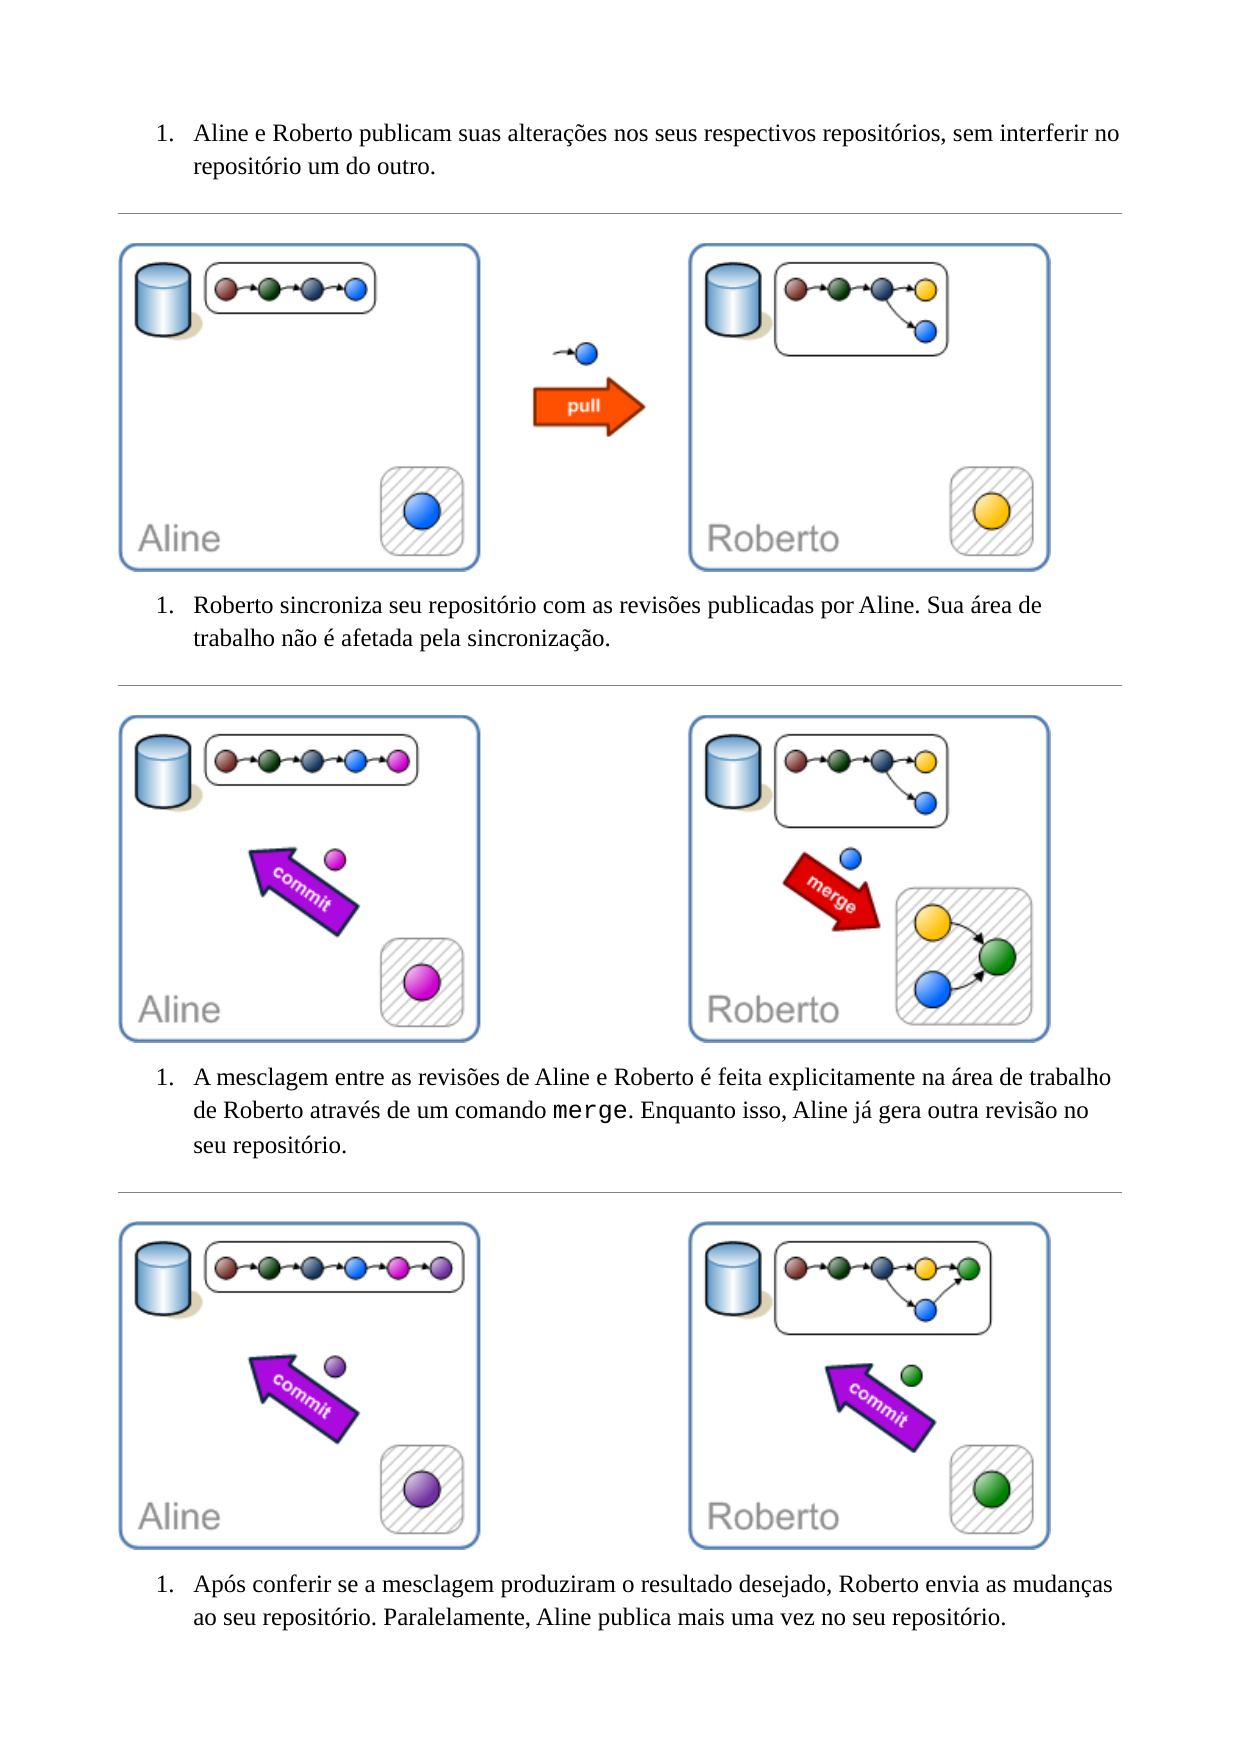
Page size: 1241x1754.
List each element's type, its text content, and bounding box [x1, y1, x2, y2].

picture [118, 243, 1051, 572]
list Aline e Roberto publicam suas alterações nos seus respectivos repositórios, sem interferir no repositório um do outro. [156, 118, 1122, 180]
list Roberto sincroniza seu repositório com as revisões publicadas por Aline. Sua área de trabalho não é afetada pela sincronização. [156, 590, 1122, 652]
list Após conferir se a mesclagem produziram o resultado desejado, Roberto envia as mudanças ao seu repositório. Paralelamente, Aline publica mais uma vez no seu repositório. [156, 1569, 1122, 1631]
list A mesclagem entre as revisões de Aline e Roberto é feita explicitamente na área de trabalho de Roberto através de um comando merge. Enquanto isso, Aline já gera outra revisão no seu repositório. [156, 1062, 1122, 1159]
picture [118, 715, 1051, 1043]
picture [118, 1221, 1051, 1550]
